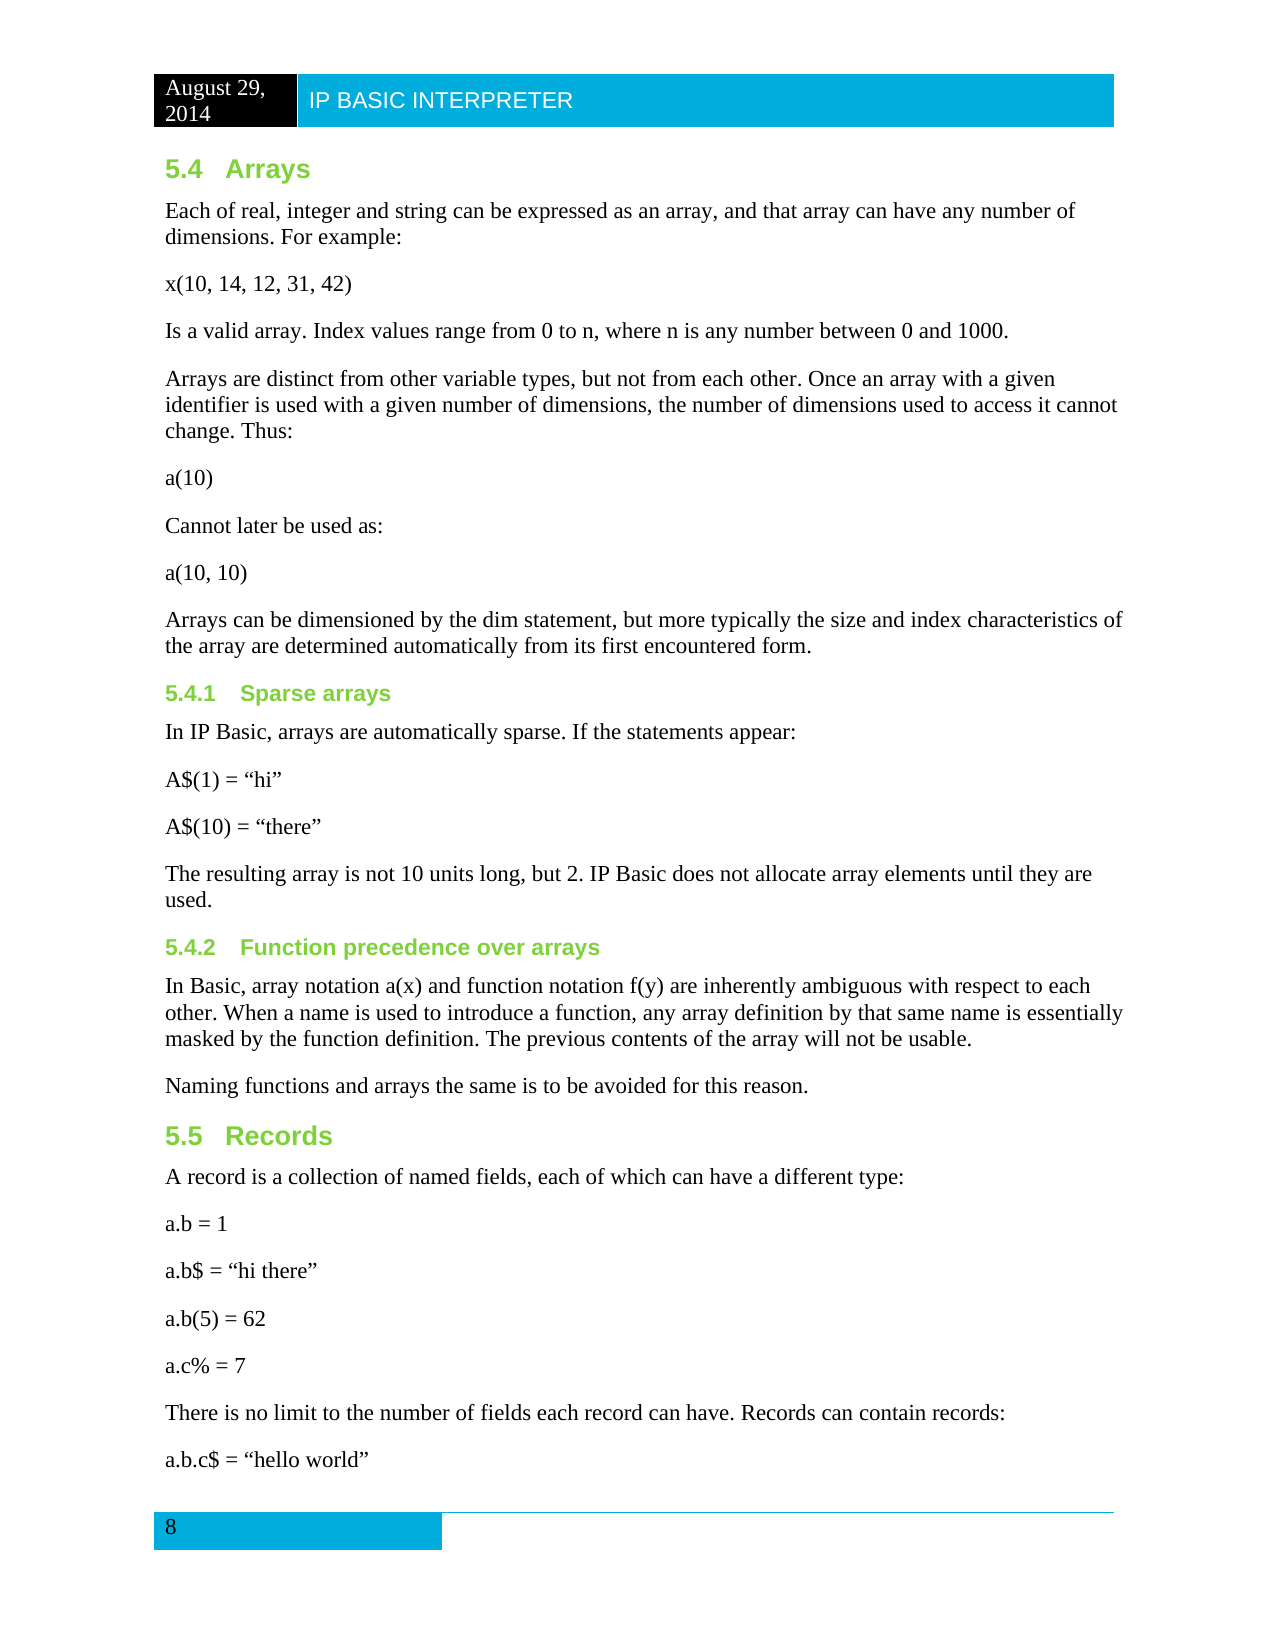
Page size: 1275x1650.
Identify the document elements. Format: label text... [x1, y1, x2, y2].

text Arrays can be dimensioned by the dim statement, but more typically the size and index characteristics of the array are determined automatically from its first encountered form. [165, 606, 1125, 659]
text There is no limit to the number of fields each record can have. Records can contain records: [165, 1399, 1125, 1426]
text a.b$ = “hi there” [165, 1258, 1125, 1284]
text Is a valid array. Index values range from 0 to n, where n is any number between 0 and 1000. [165, 317, 1125, 344]
subtitle Records [165, 1119, 1125, 1151]
text A$(10) = “there” [165, 813, 1125, 839]
text a(10, 10) [165, 559, 1125, 585]
subtitle Function precedence over arrays [165, 933, 1125, 960]
text Naming functions and arrays the same is to be avoided for this reason. [165, 1072, 1125, 1099]
text a.b = 1 [165, 1210, 1125, 1237]
text The resulting array is not 10 units long, but 2. IP Basic does not allocate array elements until they are used. [165, 860, 1125, 913]
text a.b.c$ = “hello world” [165, 1446, 1125, 1473]
text a(10) [165, 464, 1125, 491]
text Each of real, integer and string can be expressed as an array, and that array can have any number of dimensions. For example: [165, 197, 1125, 249]
text a.c% = 7 [165, 1352, 1125, 1378]
text In IP Basic, arrays are automatically sparse. If the statements appear: [165, 718, 1125, 745]
text A$(1) = “hi” [165, 766, 1125, 792]
text In Basic, array notation a(x) and function notation f(y) are inherently ambiguous with respect to each other. When a name is used to introduce a function, any array definition by that same name is essentially masked by the function definition. The previous contents of the array will not be usable. [165, 972, 1125, 1051]
subtitle Sparse arrays [165, 679, 1125, 706]
text x(10, 14, 12, 31, 42) [165, 270, 1125, 297]
subtitle Arrays [165, 153, 1125, 184]
text Arrays are distinct from other variable types, but not from each other. Once an array with a given identifier is used with a given number of dimensions, the number of dimensions used to access it cannot change. Thus: [165, 364, 1125, 444]
text A record is a collection of named fields, each of which can have a different type: [165, 1163, 1125, 1189]
text a.b(5) = 62 [165, 1305, 1125, 1331]
text Cannot later be used as: [165, 512, 1125, 538]
